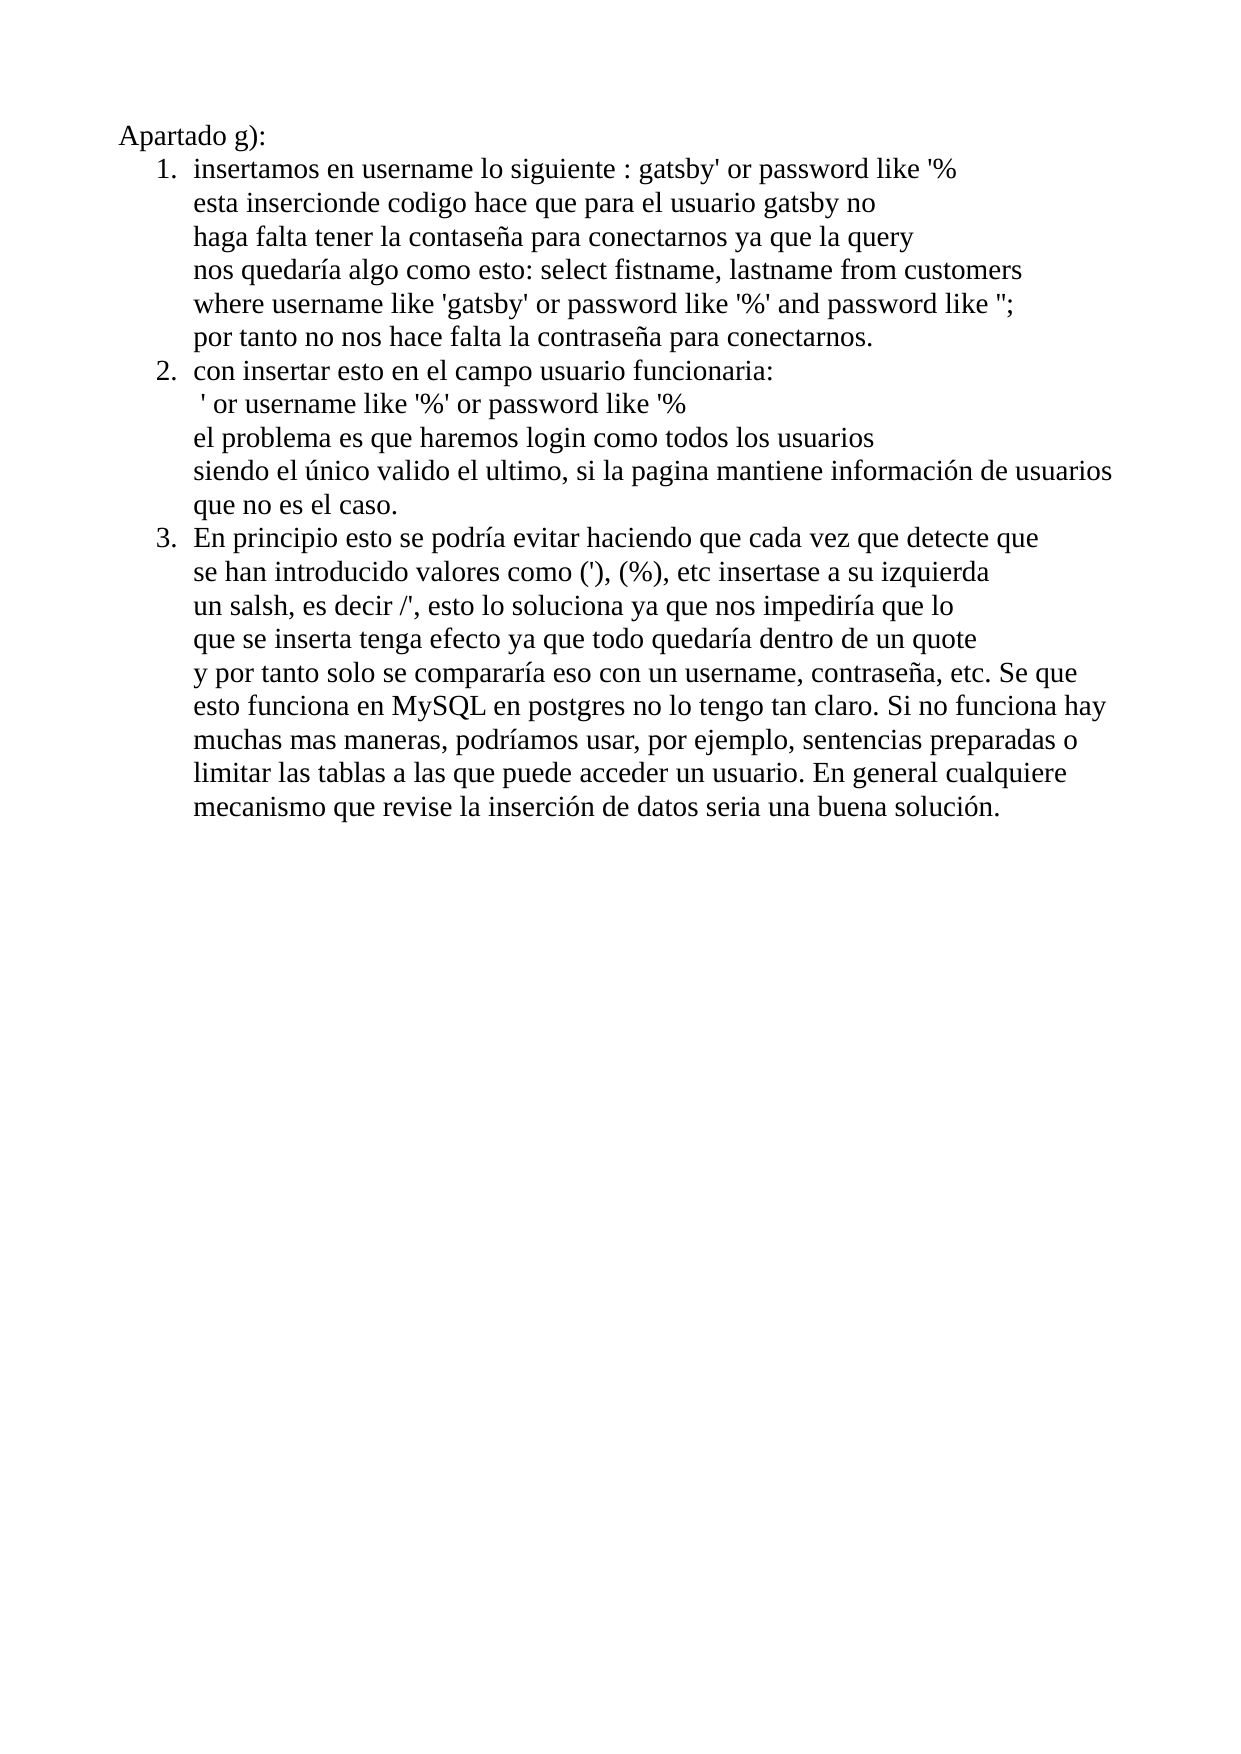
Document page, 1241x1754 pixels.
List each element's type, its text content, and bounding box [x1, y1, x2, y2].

list ' or username like '%' or password like '% [156, 386, 1122, 420]
list nos quedaría algo como esto: select fistname, lastname from customers [156, 252, 1122, 286]
list con insertar esto en el campo usuario funcionaria: [156, 353, 1122, 386]
list que no es el caso. [156, 487, 1122, 521]
list siendo el único valido el ultimo, si la pagina mantiene información de usuarios [156, 453, 1122, 487]
text Apartado g): [118, 118, 1122, 152]
list y por tanto solo se compararía eso con un username, contraseña, etc. Se que esto funciona en MySQL en postgres no lo tengo tan claro. Si no funciona hay muchas mas maneras, podríamos usar, por ejemplo, sentencias preparadas o limitar las tablas a las que puede acceder un usuario. En general cualquiere mecanismo que revise la inserción de datos seria una buena solución. [156, 655, 1122, 822]
list un salsh, es decir /', esto lo soluciona ya que nos impediría que lo [156, 588, 1122, 621]
list el problema es que haremos login como todos los usuarios [156, 420, 1122, 453]
list se han introducido valores como ('), (%), etc insertase a su izquierda [156, 554, 1122, 588]
list por tanto no nos hace falta la contraseña para conectarnos. [156, 319, 1122, 353]
list que se inserta tenga efecto ya que todo quedaría dentro de un quote [156, 621, 1122, 655]
list haga falta tener la contaseña para conectarnos ya que la query [156, 219, 1122, 252]
list En principio esto se podría evitar haciendo que cada vez que detecte que [156, 521, 1122, 554]
list where username like 'gatsby' or password like '%' and password like ''; [156, 286, 1122, 319]
list esta insercionde codigo hace que para el usuario gatsby no [156, 185, 1122, 219]
list insertamos en username lo siguiente : gatsby' or password like '% [156, 152, 1122, 185]
